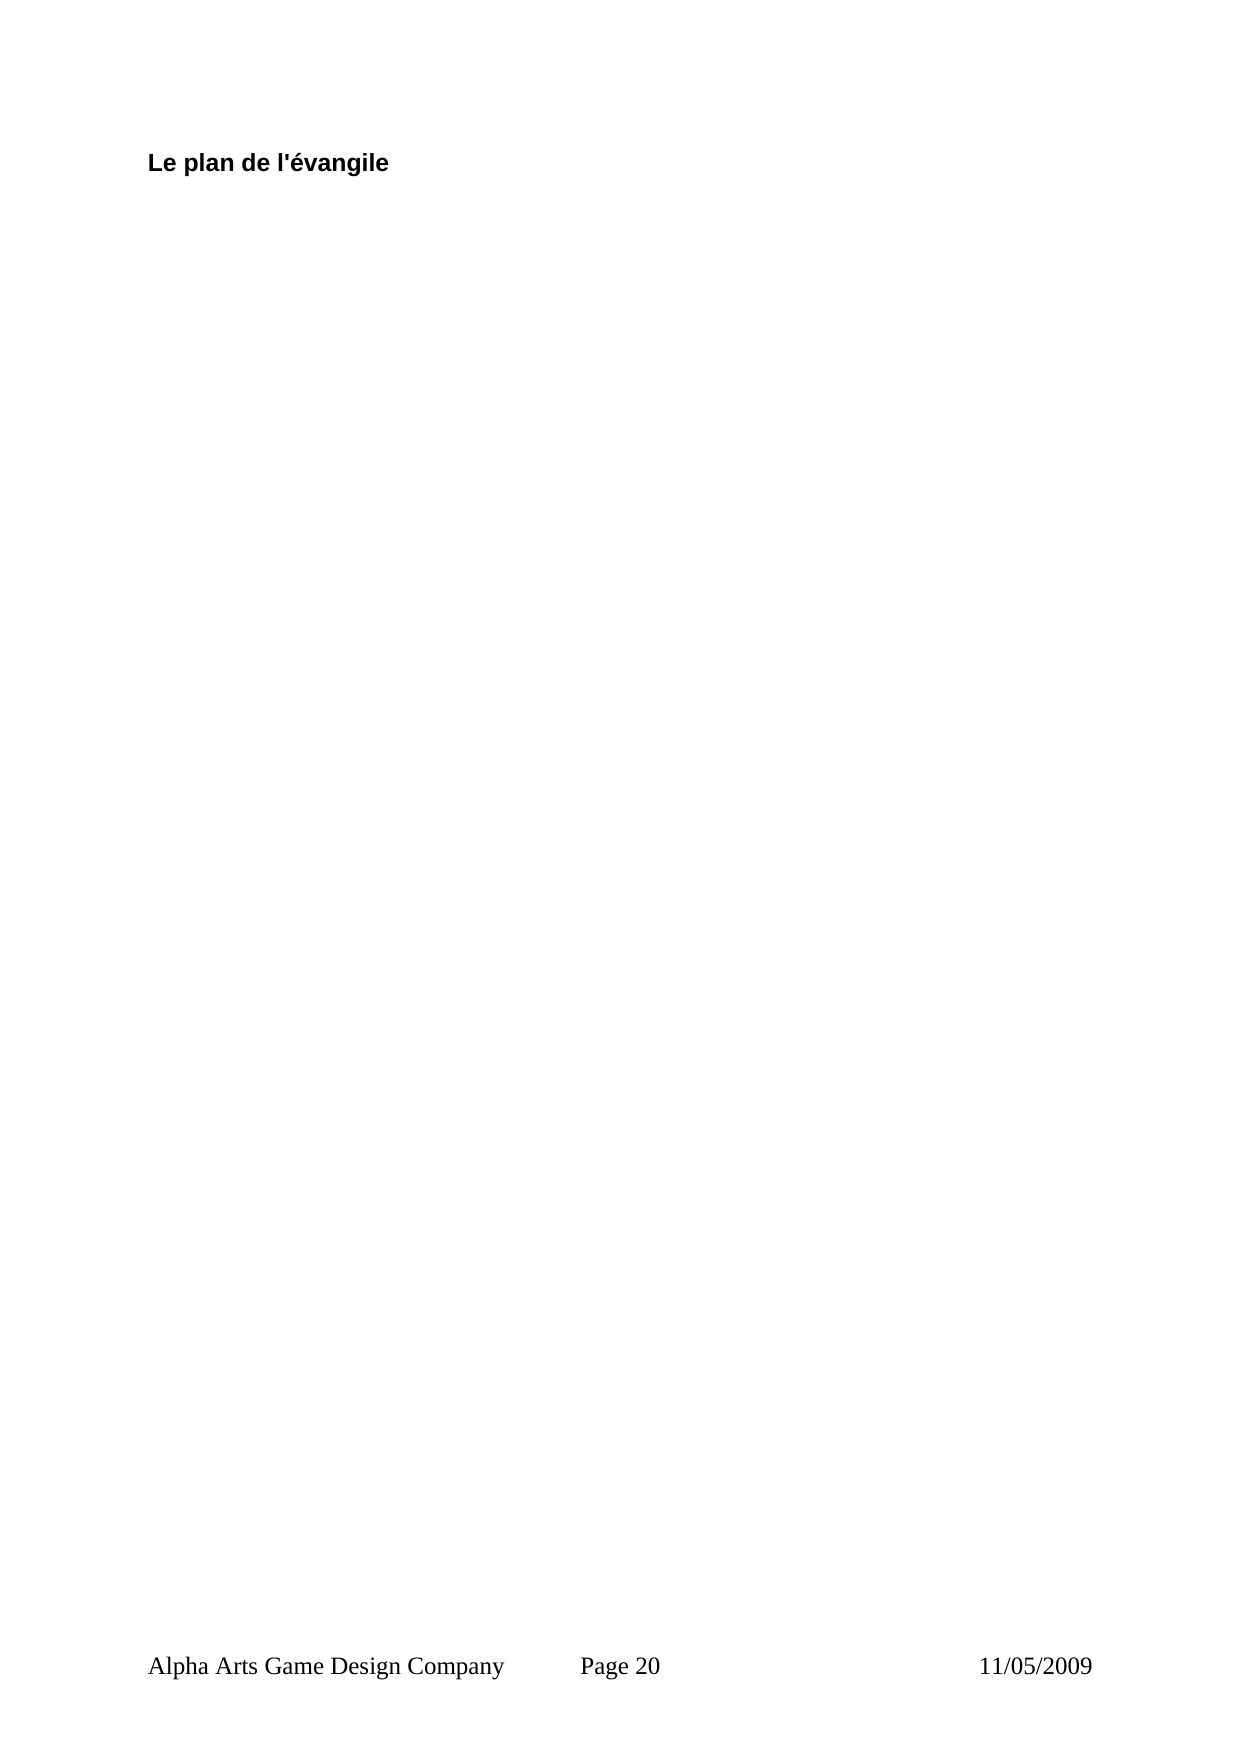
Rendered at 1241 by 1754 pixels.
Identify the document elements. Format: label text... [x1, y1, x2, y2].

subtitle Le plan de l'évangile [148, 148, 1092, 176]
